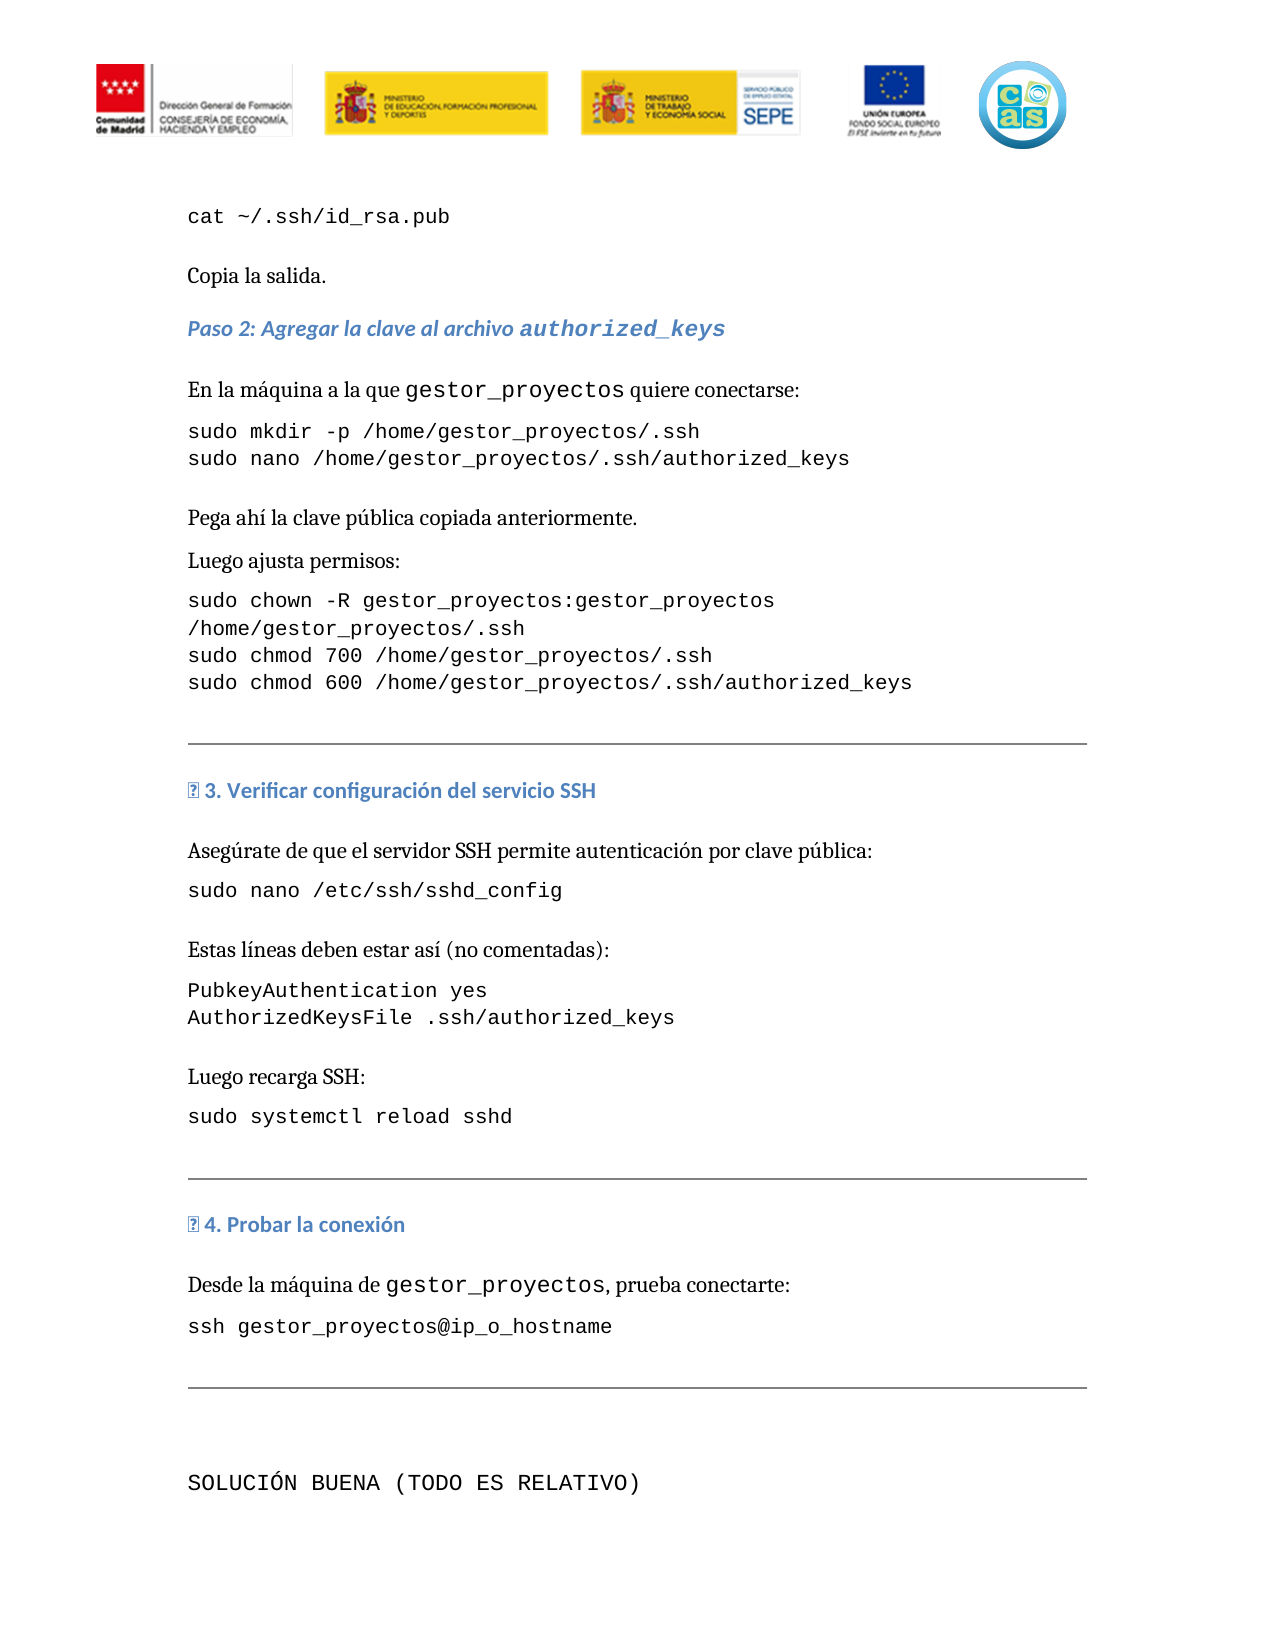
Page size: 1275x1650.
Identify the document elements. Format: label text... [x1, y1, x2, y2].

text Copia la salida. [187, 263, 1087, 289]
text PubkeyAuthentication yes [187, 980, 1087, 1003]
text Asegúrate de que el servidor SSH permite autenticación por clave pública: [187, 838, 1087, 864]
text Pega ahí la clave pública copiada anteriormente. [187, 505, 1087, 531]
text sudo systemctl reload sshd [187, 1106, 1087, 1130]
text sudo chown -R gestor_proyectos:gestor_proyectos /home/gestor_proyectos/.ssh [187, 590, 1087, 641]
text sudo chmod 600 /home/gestor_proyectos/.ssh/authorized_keys [187, 672, 1087, 696]
text Desde la máquina de gestor_proyectos, prueba conectarte: [187, 1272, 1087, 1300]
text sudo nano /home/gestor_proyectos/.ssh/authorized_keys [187, 448, 1087, 472]
text cat ~/.ssh/id_rsa.pub [187, 206, 1087, 230]
picture [978, 61, 1067, 149]
text AuthorizedKeysFile .ssh/authorized_keys [187, 1007, 1087, 1031]
text Luego recarga SSH: [187, 1064, 1087, 1090]
text sudo chmod 700 /home/gestor_proyectos/.ssh [187, 645, 1087, 668]
text Estas líneas deben estar así (no comentadas): [187, 937, 1087, 963]
text ssh gestor_proyectos@ip_o_hostname [187, 1316, 1087, 1340]
text sudo mkdir -p /home/gestor_proyectos/.ssh [187, 421, 1087, 445]
subtitle ✅ 3. Verificar configuración del servicio SSH [187, 776, 1087, 804]
subtitle Paso 2: Agregar la clave al archivo authorized_keys [187, 314, 1087, 343]
picture [96, 64, 942, 140]
text En la máquina a la que gestor_proyectos quiere conectarse: [187, 377, 1087, 404]
subtitle ✅ 4. Probar la conexión [187, 1211, 1087, 1239]
text SOLUCIÓN BUENA (TODO ES RELATIVO) [187, 1472, 1087, 1497]
text Luego ajusta permisos: [187, 548, 1087, 574]
text sudo nano /etc/ssh/sshd_config [187, 881, 1087, 904]
